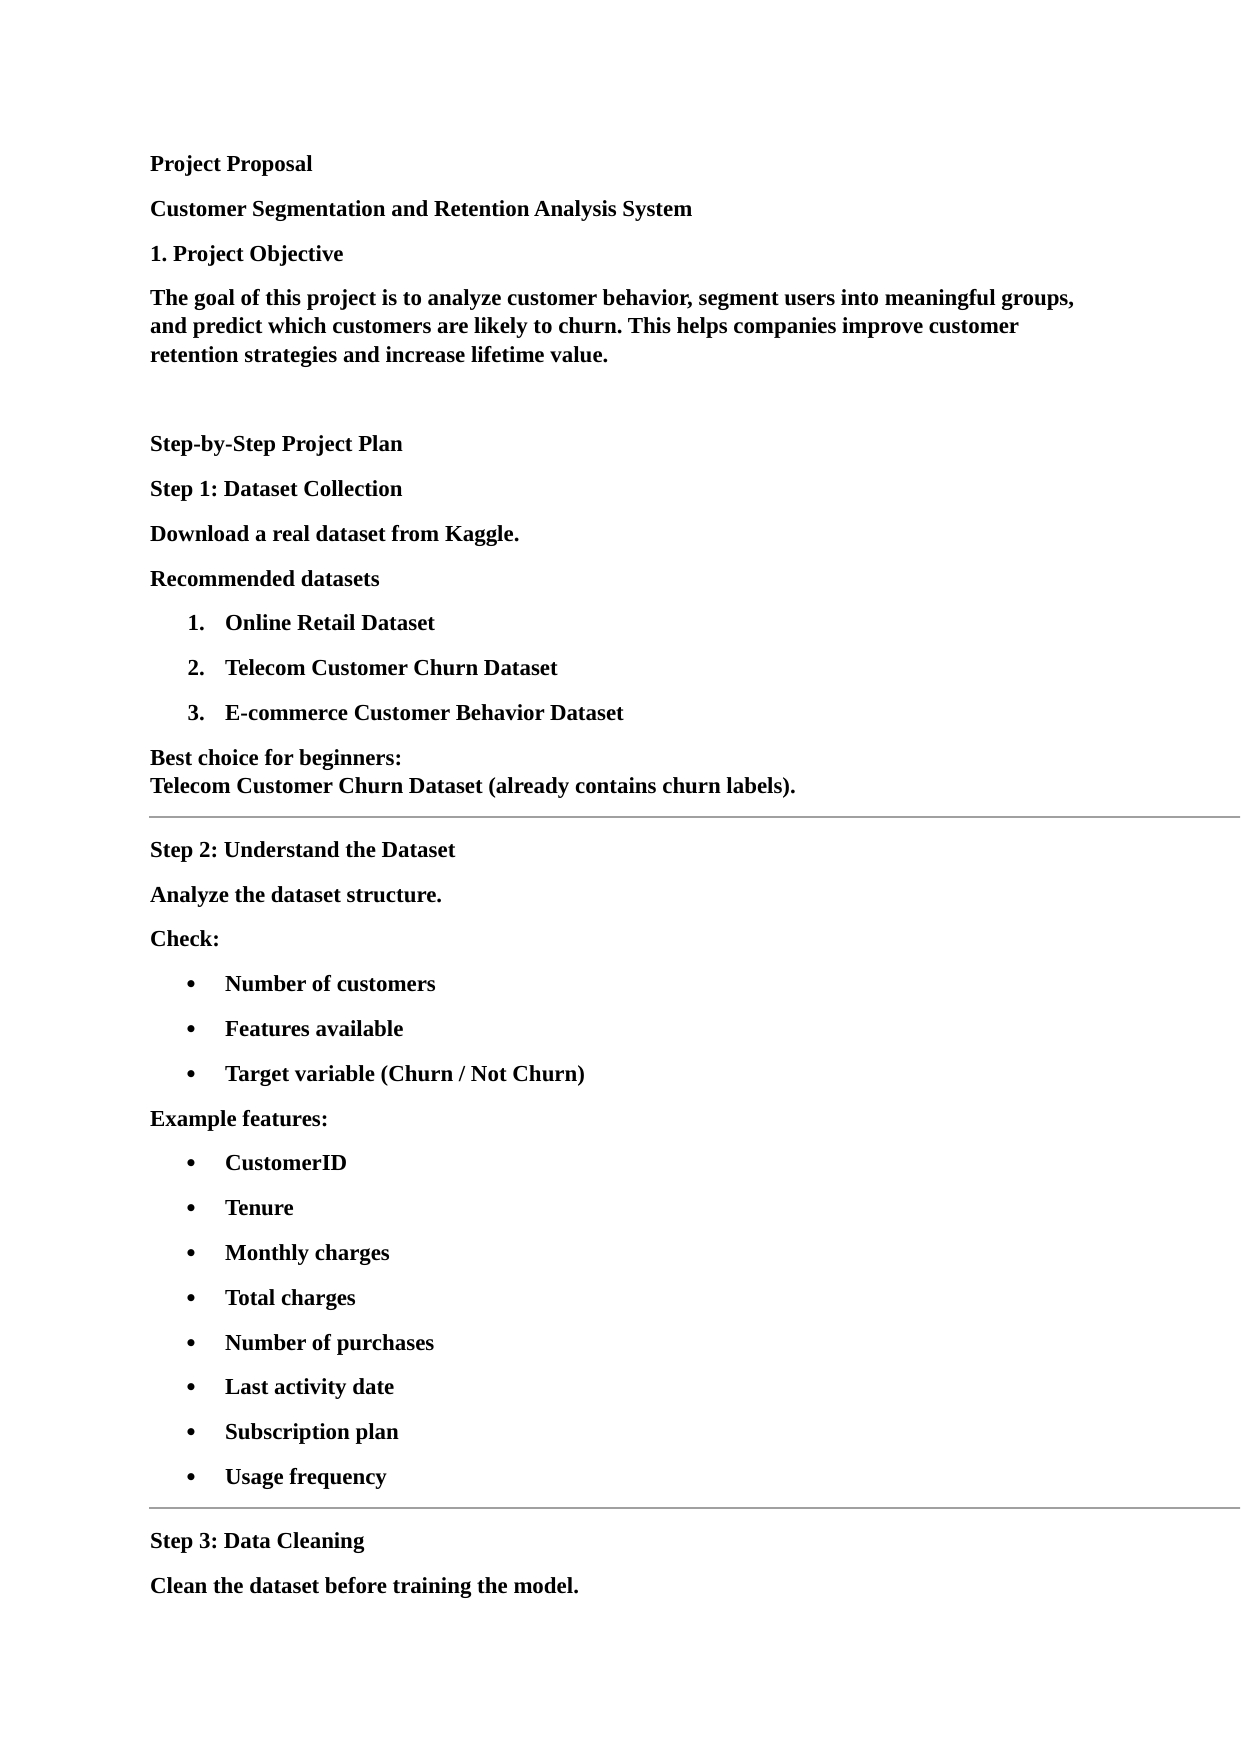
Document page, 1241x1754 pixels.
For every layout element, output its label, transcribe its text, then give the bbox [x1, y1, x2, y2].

text Step 1: Dataset Collection [150, 475, 1090, 501]
list Tenure [187, 1194, 1090, 1221]
list Features available [187, 1015, 1090, 1041]
text 1. Project Objective [150, 239, 1090, 266]
text Example features: [150, 1104, 1090, 1131]
list Last activity date [187, 1373, 1090, 1400]
list Monthly charges [187, 1239, 1090, 1265]
list Subscription plan [187, 1418, 1090, 1444]
text Download a real dataset from Kaggle. [150, 520, 1090, 546]
text Step 2: Understand the Dataset [150, 836, 1090, 862]
list Telecom Customer Churn Dataset [187, 654, 1090, 681]
text Project Proposal [150, 150, 1090, 176]
text Recommended datasets [150, 564, 1090, 591]
text Check: [150, 925, 1090, 952]
list Target variable (Churn / Not Churn) [187, 1060, 1090, 1086]
text The goal of this project is to analyze customer behavior, segment users into meaningful groups, and predict which customers are likely to churn. This helps companies improve customer retention strategies and increase lifetime value. [150, 284, 1090, 367]
text Step-by-Step Project Plan [150, 430, 1090, 457]
list Online Retail Dataset [187, 609, 1090, 636]
text Best choice for beginners: Telecom Customer Churn Dataset (already contains churn labels). [150, 744, 1090, 798]
text Step 3: Data Cleaning [150, 1527, 1090, 1553]
list E-commerce Customer Behavior Dataset [187, 699, 1090, 725]
text Clean the dataset before training the model. [150, 1572, 1090, 1598]
list Usage frequency [187, 1463, 1090, 1489]
list Total charges [187, 1284, 1090, 1310]
list CustomerID [187, 1149, 1090, 1176]
text Analyze the dataset structure. [150, 881, 1090, 907]
text Customer Segmentation and Retention Analysis System [150, 195, 1090, 221]
list Number of purchases [187, 1328, 1090, 1355]
list Number of customers [187, 970, 1090, 997]
